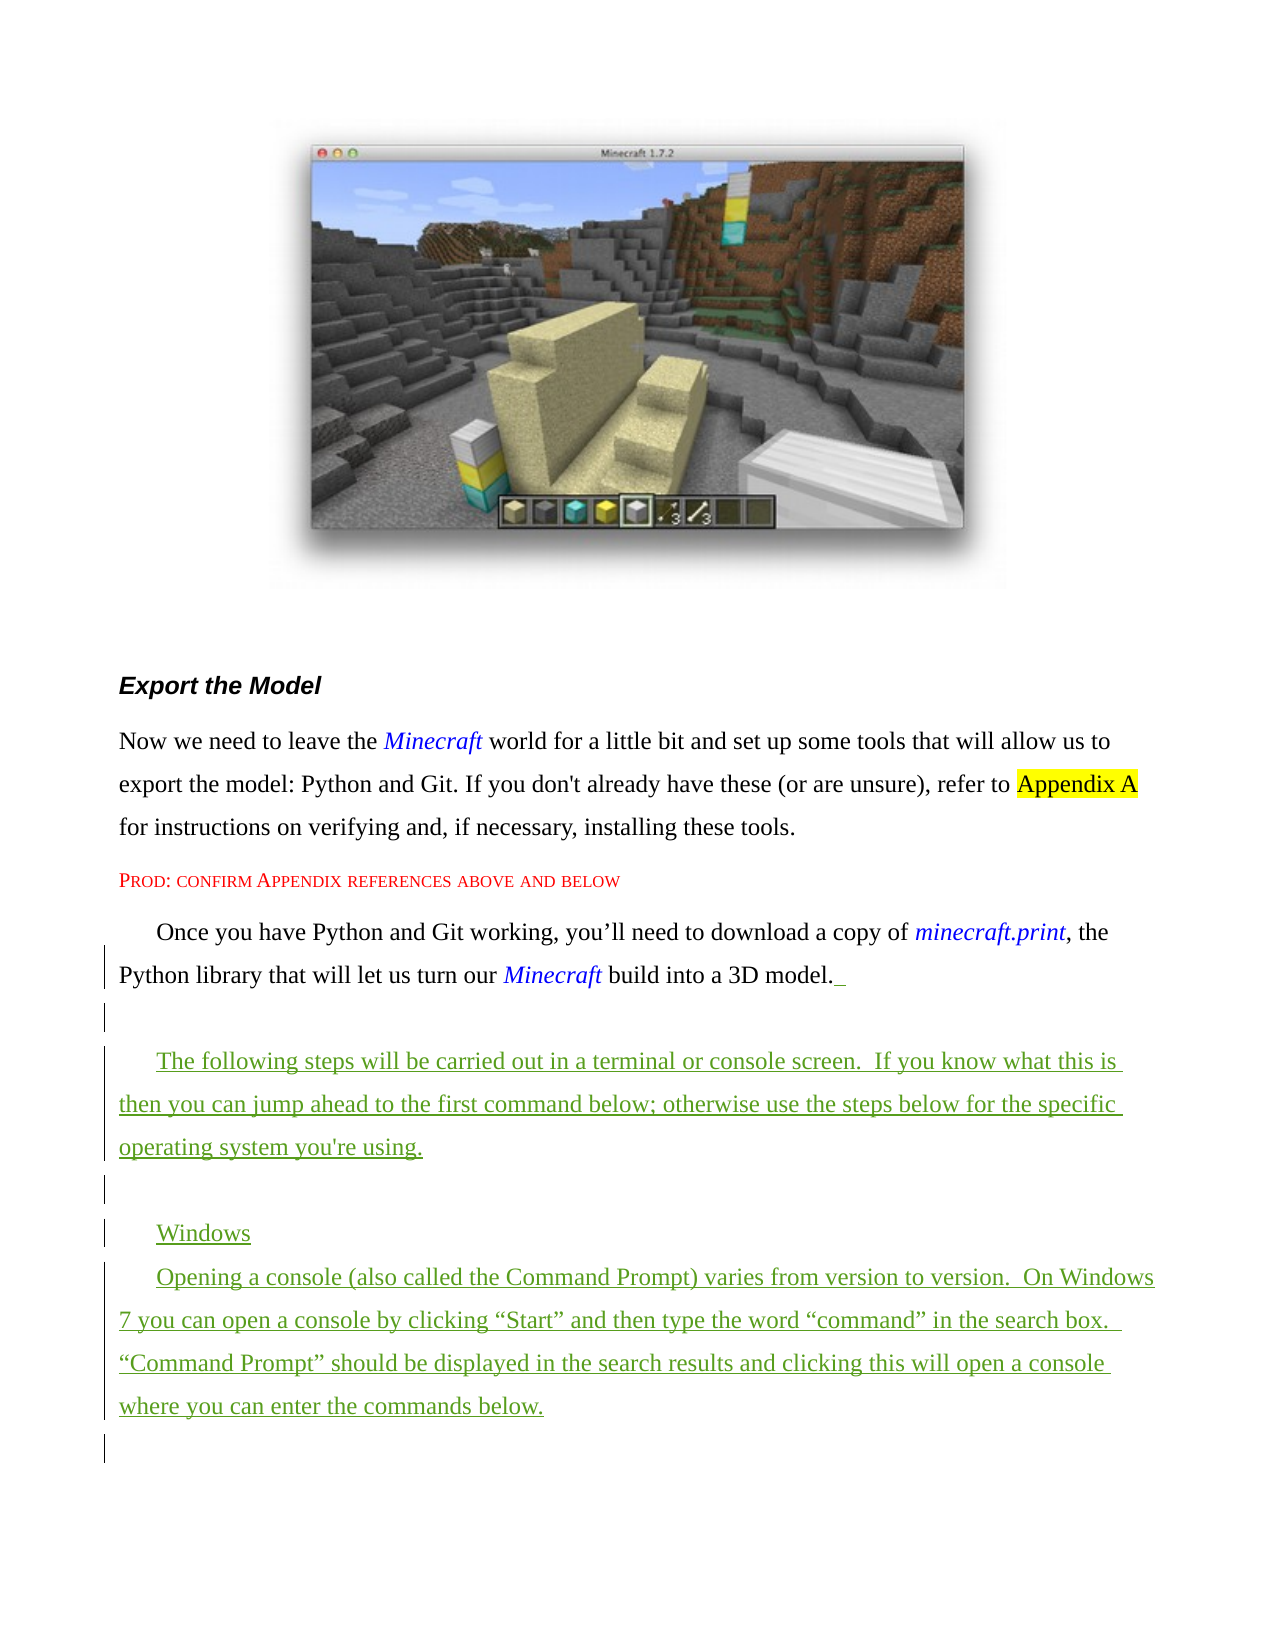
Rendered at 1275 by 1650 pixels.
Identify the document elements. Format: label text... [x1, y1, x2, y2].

text Windows [118, 1218, 1156, 1247]
text Once you have Python and Git working, you’ll need to download a copy of minecraft.print, the Python library that will let us turn our Minecraft build into a 3D model. [118, 917, 1156, 988]
text The following steps will be carried out in a terminal or console screen. If you know what this is then you can jump ahead to the first command below; otherwise use the steps below for the specific operating system you're using. [118, 1046, 1156, 1161]
text Export the Model [118, 671, 1156, 699]
text Opening a console (also called the Command Prompt) varies from version to version. On Windows 7 you can open a console by clicking “Start” and then type the word “command” in the search box. “Command Prompt” should be displayed in the search results and clicking this will open a console where you can enter the commands below. [118, 1262, 1156, 1420]
text Prod: confirm Appendix references above and below [118, 868, 1156, 892]
text Now we need to leave the Minecraft world for a little bit and set up some tools that will allow us to export the model: Python and Git. If you don't already have these (or are unsure), refer to Appendix A for instructions on verifying and, if necessary, installing these tools. [118, 726, 1156, 841]
picture [268, 118, 1007, 589]
